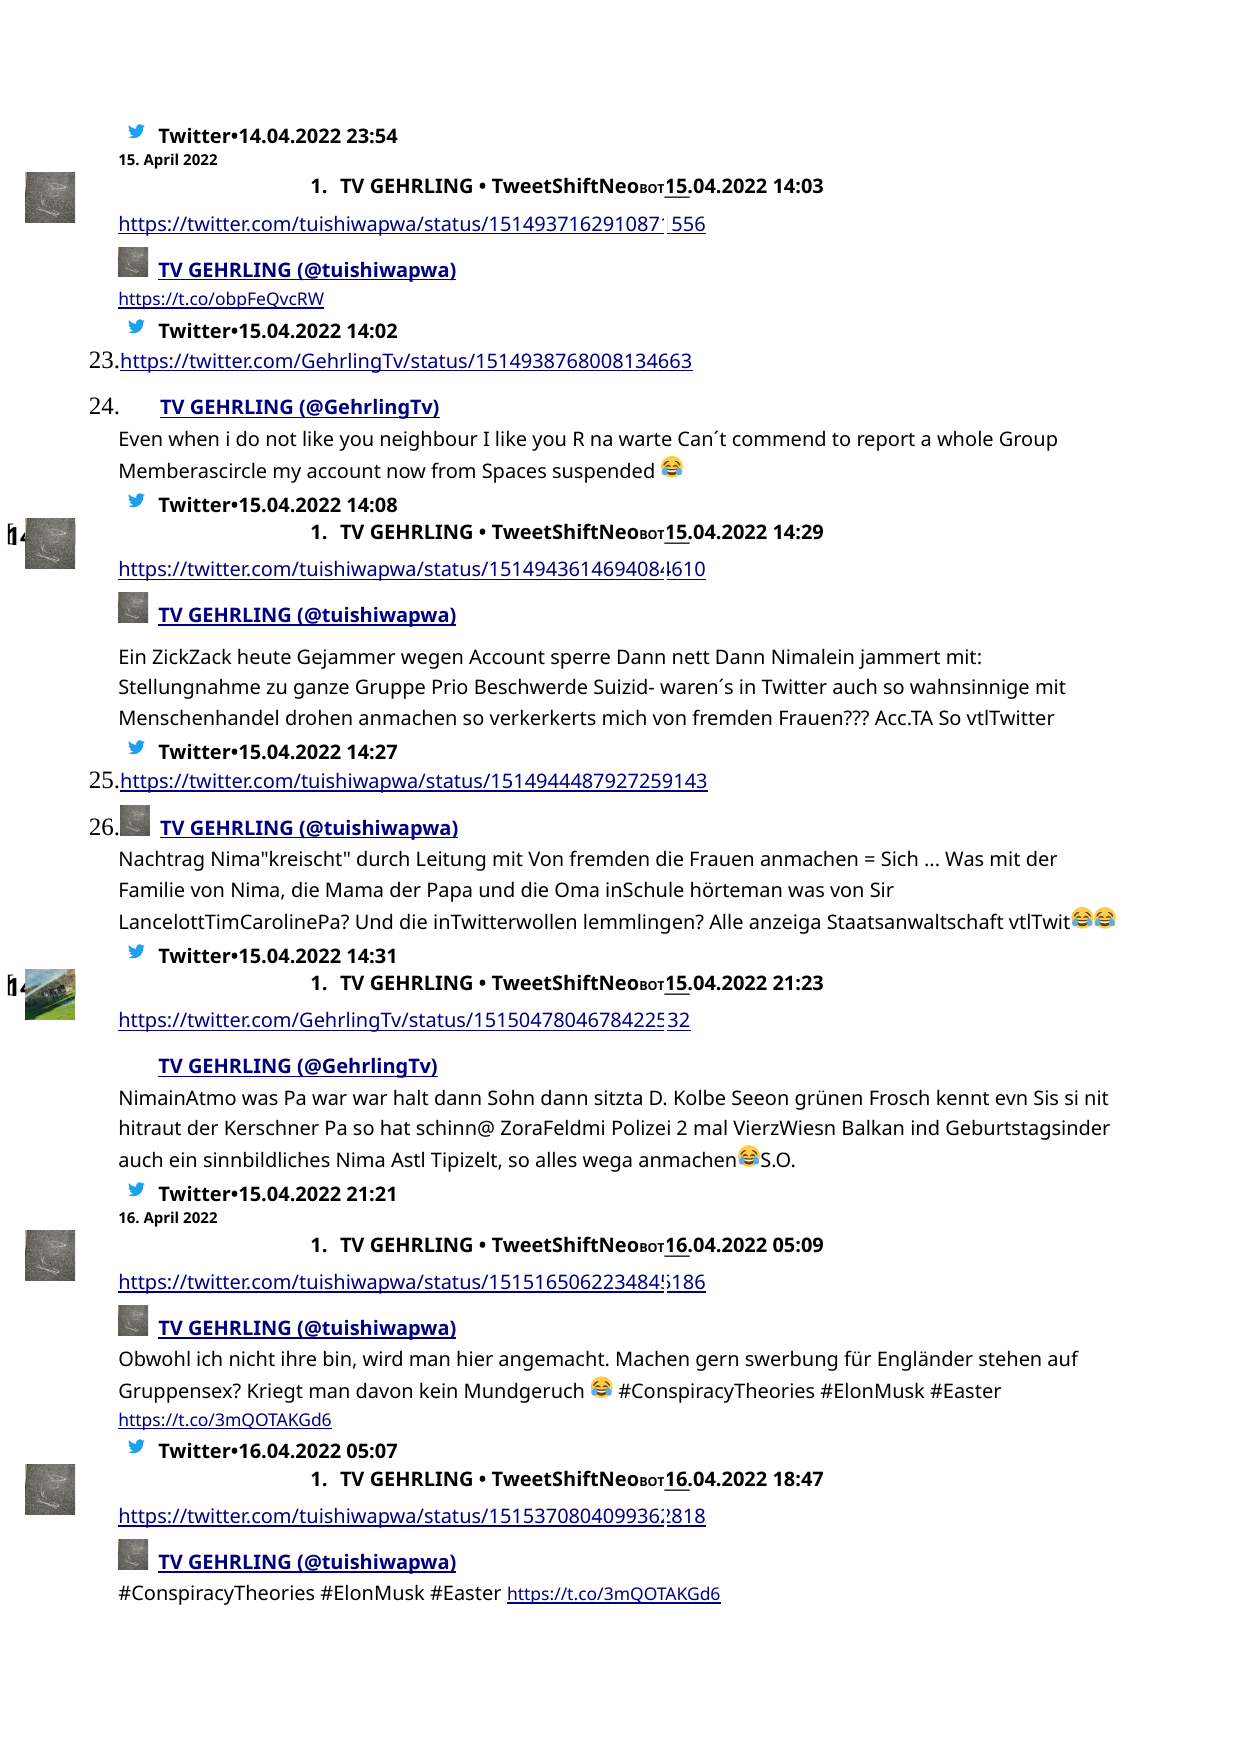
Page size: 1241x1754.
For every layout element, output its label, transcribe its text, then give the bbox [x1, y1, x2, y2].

list https://twitter.com/tuishiwapwa/status/1514943614694084610 [667, 555, 1122, 583]
picture [25, 1230, 75, 1281]
picture [123, 313, 149, 339]
list Twitter•15.04.2022 14:02 [123, 314, 1117, 345]
list 14:08 [0, 518, 25, 552]
list #ConspiracyTheories #ElonMusk #Easter https://t.co/3mQOTAKGd6 [118, 1579, 1122, 1607]
list https://twitter.com/tuishiwapwa/status/1515165062234845186 [667, 1268, 1122, 1295]
subtitle TV GEHRLING • TweetShiftNeoBOT16.04.2022 05:09 [310, 1231, 1122, 1258]
subtitle TV GEHRLING • TweetShiftNeoBOT15.04.2022 21:23 [310, 969, 1122, 996]
picture [25, 1464, 75, 1515]
picture [120, 805, 150, 836]
list TV GEHRLING (@GehrlingTv) [118, 385, 1122, 421]
picture [123, 1433, 149, 1459]
picture [123, 1176, 149, 1202]
list https://twitter.com/GehrlingTv/status/1514938768008134663 [118, 345, 1122, 374]
subtitle TV GEHRLING • TweetShiftNeoBOT15.04.2022 14:29 [310, 518, 1122, 545]
picture [25, 518, 75, 569]
picture [123, 938, 149, 964]
list TV GEHRLING (@tuishiwapwa) [118, 805, 1122, 841]
list TV GEHRLING (@tuishiwapwa) [118, 247, 1122, 283]
list Nachtrag Nima"kreischt" durch Leitung mit Von fremden die Frauen anmachen = Sich ... Was mit der Familie von Nima, die Mama der Papa und die Oma inSchule hörteman was von Sir LancelottTimCarolinePa? Und die inTwitterwollen lemmlingen? Alle anzeiga Staatsanwaltschaft vtlTwit [118, 846, 1122, 935]
picture [118, 1305, 149, 1336]
list Ein ZickZack heute Gejammer wegen Account sperre Dann nett Dann Nimalein jammert mit: Stellungnahme zu ganze Gruppe Prio Beschwerde Suizid- waren´s in Twitter auch so wahnsinnige mit Menschenhandel drohen anmachen so verkerkerts mich von fremden Frauen??? Acc.TA So vtlTwitter [118, 643, 1122, 731]
list TV GEHRLING (@GehrlingTv) [118, 1044, 1122, 1080]
list https://twitter.com/GehrlingTv/status/1515047804678422532 [118, 1006, 664, 1030]
list Twitter•15.04.2022 21:21 [123, 1176, 1117, 1207]
list https://twitter.com/tuishiwapwa/status/1514943614694084610 [118, 555, 664, 579]
list https://twitter.com/tuishiwapwa/status/1515370804099362818 [667, 1502, 1122, 1529]
list https://twitter.com/tuishiwapwa/status/1514937162910871556 [667, 210, 1122, 237]
picture [25, 969, 75, 1020]
list TV GEHRLING (@tuishiwapwa) [118, 593, 1122, 629]
subtitle TV GEHRLING • TweetShiftNeoBOT16.04.2022 18:47 [310, 1465, 1122, 1492]
list TV GEHRLING (@tuishiwapwa) [118, 1305, 1122, 1341]
picture [118, 592, 149, 623]
picture [118, 1539, 149, 1570]
list https://twitter.com/tuishiwapwa/status/1515165062234845186 [118, 1268, 664, 1291]
list 14:33 [0, 969, 25, 1003]
list Obwohl ich nicht ihre bin, wird man hier angemacht. Machen gern swerbung für Engländer stehen auf Gruppensex? Kriegt man davon kein Mundgeruch #ConspiracyTheories #ElonMusk #Easter https://t.co/3mQOTAKGd6 [118, 1345, 1122, 1431]
list Twitter•14.04.2022 23:54 [123, 118, 1117, 149]
list Twitter•15.04.2022 14:27 [123, 734, 1117, 765]
list TV GEHRLING (@tuishiwapwa) [118, 1539, 1122, 1575]
picture [123, 487, 149, 513]
picture [123, 118, 149, 144]
list Twitter•16.04.2022 05:07 [123, 1434, 1117, 1465]
picture [123, 734, 149, 760]
list Twitter•15.04.2022 14:31 [123, 938, 1117, 969]
list Even when i do not like you neighbour I like you R na warte Can´t commend to report a whole Group Memberascircle my account now from Spaces suspended [118, 425, 1122, 484]
list 15. April 2022 [118, 149, 1122, 169]
subtitle TV GEHRLING • TweetShiftNeoBOT15.04.2022 14:03 [310, 172, 1122, 200]
picture [25, 172, 75, 223]
list https://twitter.com/tuishiwapwa/status/1514937162910871556 [118, 210, 664, 233]
list https://twitter.com/tuishiwapwa/status/1514944487927259143 [118, 765, 1122, 794]
list https://twitter.com/tuishiwapwa/status/1515370804099362818 [118, 1502, 664, 1525]
list https://t.co/obpFeQvcRW [118, 287, 1122, 311]
list NimainAtmo was Pa war war halt dann Sohn dann sitzta D. Kolbe Seeon grünen Frosch kennt evn Sis si nit hitraut der Kerschner Pa so hat schinn@ ZoraFeldmi Polizei 2 mal VierzWiesn Balkan ind Geburtstagsinder auch ein sinnbildliches Nima Astl Tipizelt, so alles wega anmachenS.O. [118, 1084, 1122, 1173]
picture [118, 247, 149, 277]
list https://twitter.com/GehrlingTv/status/1515047804678422532 [667, 1006, 1122, 1034]
list Twitter•15.04.2022 14:08 [123, 487, 1117, 518]
list 16. April 2022 [118, 1207, 1122, 1228]
